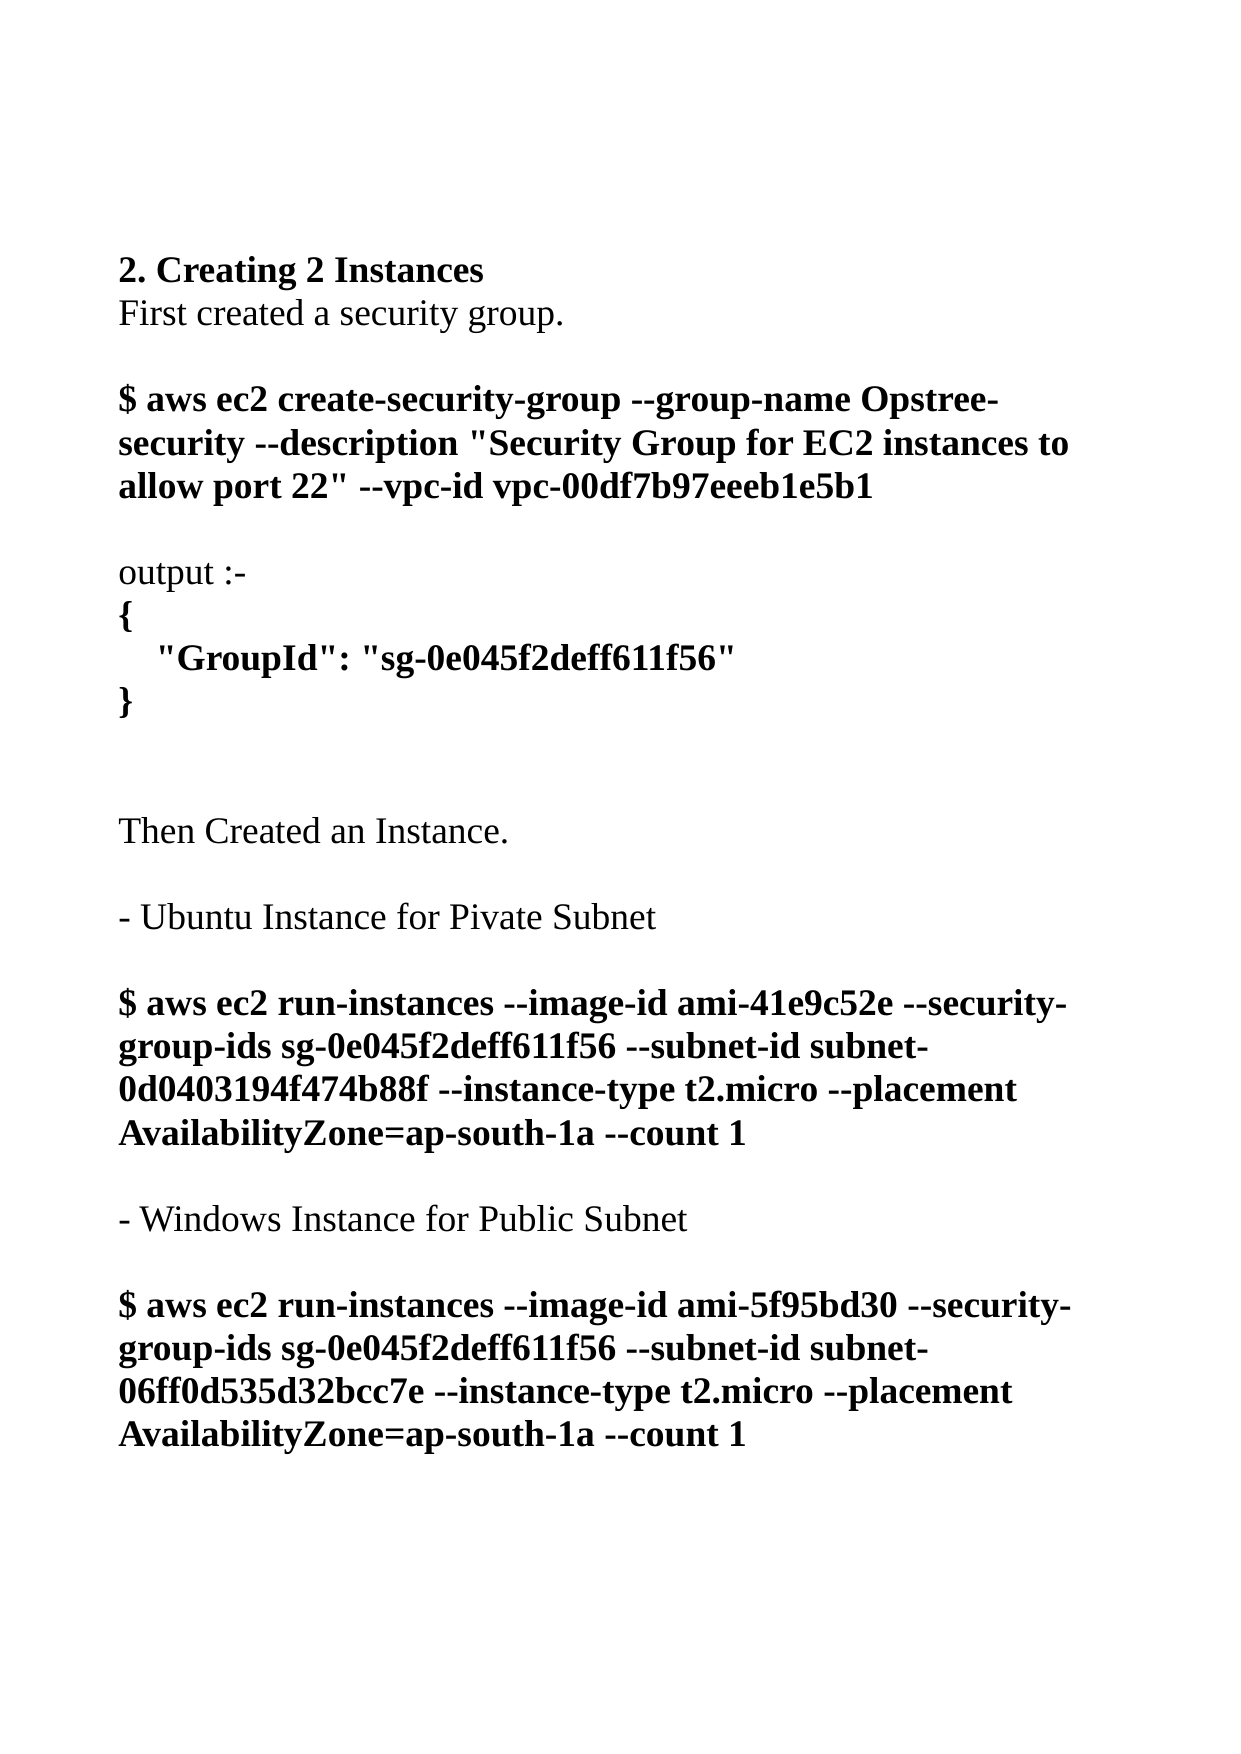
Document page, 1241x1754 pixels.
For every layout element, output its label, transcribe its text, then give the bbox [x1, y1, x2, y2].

text Then Created an Instance. [118, 808, 1122, 851]
text { [118, 592, 1122, 636]
text $ aws ec2 run-instances --image-id ami-5f95bd30 --security-group-ids sg-0e045f2deff611f56 --subnet-id subnet-06ff0d535d32bcc7e --instance-type t2.micro --placement AvailabilityZone=ap-south-1a --count 1 [118, 1282, 1122, 1455]
text $ aws ec2 run-instances --image-id ami-41e9c52e --security-group-ids sg-0e045f2deff611f56 --subnet-id subnet-0d0403194f474b88f --instance-type t2.micro --placement AvailabilityZone=ap-south-1a --count 1 [118, 981, 1122, 1153]
text output :- [118, 549, 1122, 592]
text $ aws ec2 create-security-group --group-name Opstree-security --description "Security Group for EC2 instances to allow port 22" --vpc-id vpc-00df7b97eeeb1e5b1 [118, 377, 1122, 506]
text First created a security group. [118, 291, 1122, 334]
text } [118, 679, 1122, 722]
text - Windows Instance for Public Subnet [118, 1196, 1122, 1239]
text "GroupId": "sg-0e045f2deff611f56" [118, 636, 1122, 679]
text - Ubuntu Instance for Pivate Subnet [118, 894, 1122, 937]
text 2. Creating 2 Instances [118, 247, 1122, 291]
